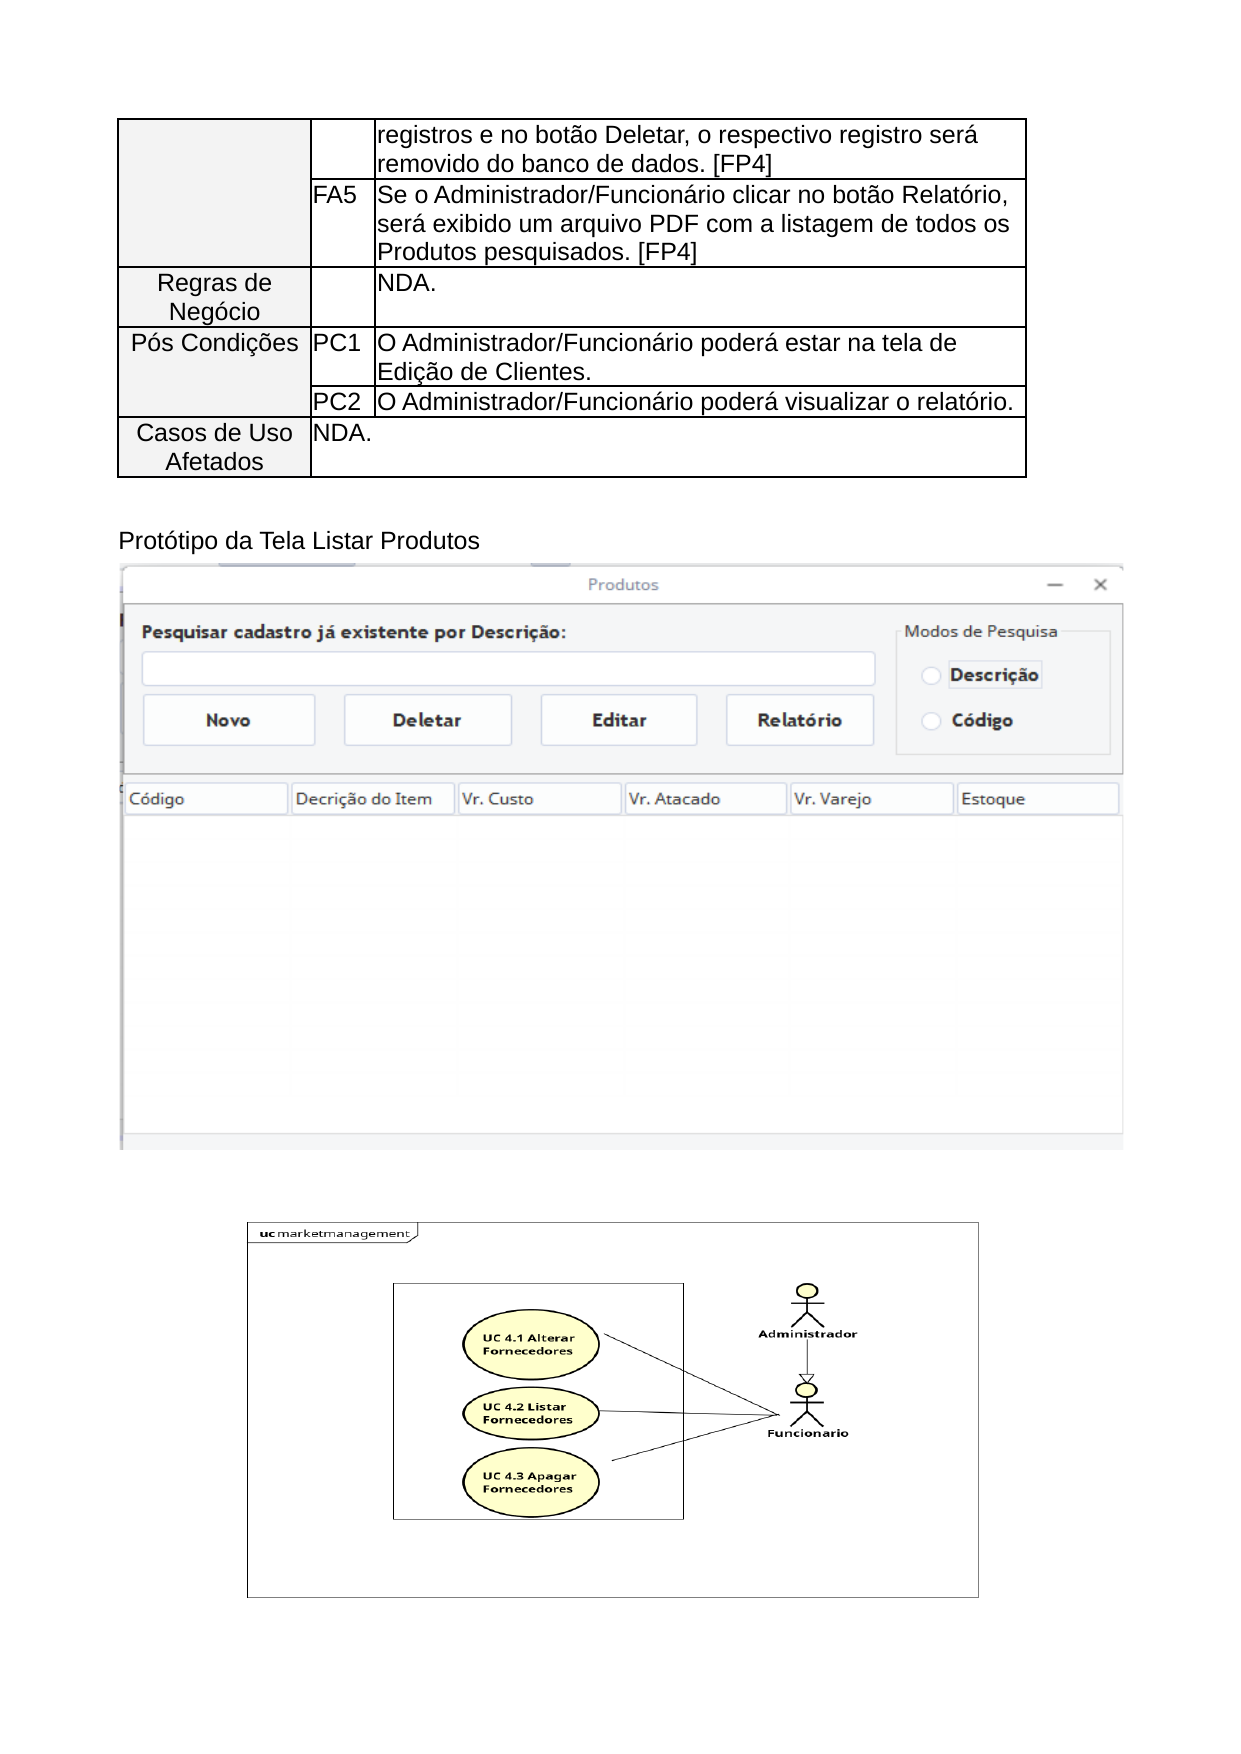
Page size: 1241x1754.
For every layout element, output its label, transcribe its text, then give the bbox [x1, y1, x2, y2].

table_cell NDA. [376, 268, 1025, 326]
table_cell Regras de Negócio [119, 268, 310, 326]
table_cell Se o Administrador/Funcionário clicar no botão Relatório, será exibido um arquivo PDF com a listagem de todos os Produtos pesquisados. [FP4] [376, 180, 1025, 266]
table_cell Pós Condições [119, 328, 310, 416]
table_cell O Administrador/Funcionário poderá visualizar o relatório. [376, 387, 1025, 416]
table_cell registros e no botão Deletar, o respectivo registro será removido do banco de dados. [FP4] [376, 120, 1025, 178]
table_cell O Administrador/Funcionário poderá estar na tela de Edição de Clientes. [376, 328, 1025, 385]
table_cell [119, 120, 310, 266]
text Protótipo da Tela Listar Produtos [118, 526, 1122, 555]
picture [119, 563, 1124, 1150]
table_cell NDA. [312, 418, 1025, 476]
picture [236, 1215, 989, 1605]
table_cell PC1 [312, 328, 374, 385]
table_cell [312, 268, 374, 326]
table_cell Casos de Uso Afetados [119, 418, 310, 476]
table_cell [312, 120, 374, 178]
table_cell FA5 [312, 180, 374, 266]
table_cell PC2 [312, 387, 374, 416]
